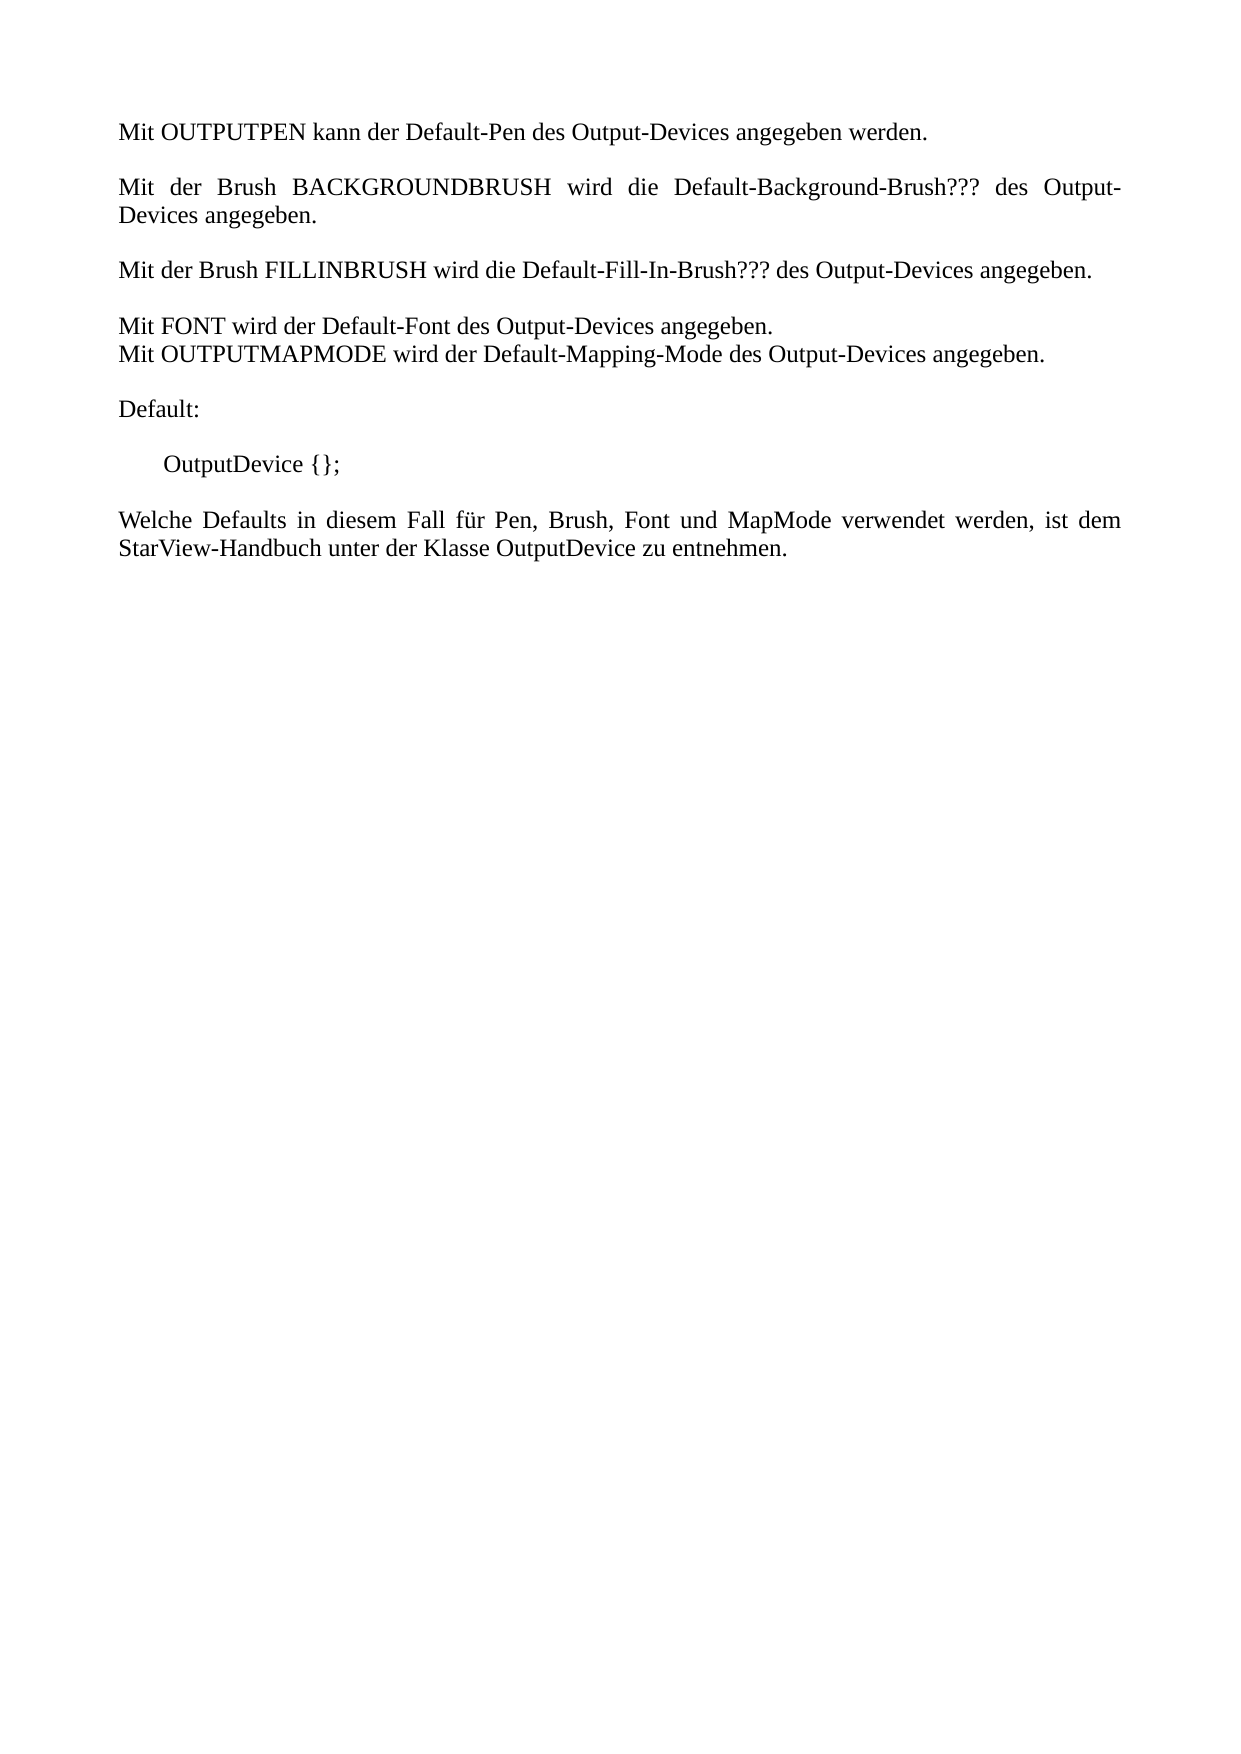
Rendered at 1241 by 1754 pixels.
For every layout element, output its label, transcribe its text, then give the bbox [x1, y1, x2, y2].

text Welche Defaults in diesem Fall für Pen, Brush, Font und MapMode verwendet werden, ist dem StarView-Handbuch unter der Klasse OutputDevice zu entnehmen. [118, 506, 1122, 561]
list OutputDevice {}; [118, 451, 1122, 478]
text Mit der Brush BACKGROUNDBRUSH wird die Default-Background-Brush??? des Output-Devices angegeben. [118, 173, 1122, 229]
text Mit FONT wird der Default-Font des Output-Devices angegeben. [118, 312, 1122, 340]
text Default: [118, 395, 1122, 423]
text Mit OUTPUTMAPMODE wird der Default-Mapping-Mode des Output-Devices angegeben. [118, 340, 1122, 367]
text Mit der Brush FILLINBRUSH wird die Default-Fill-In-Brush??? des Output-Devices angegeben. [118, 257, 1122, 284]
text Mit OUTPUTPEN kann der Default-Pen des Output-Devices angegeben werden. [118, 118, 1122, 146]
